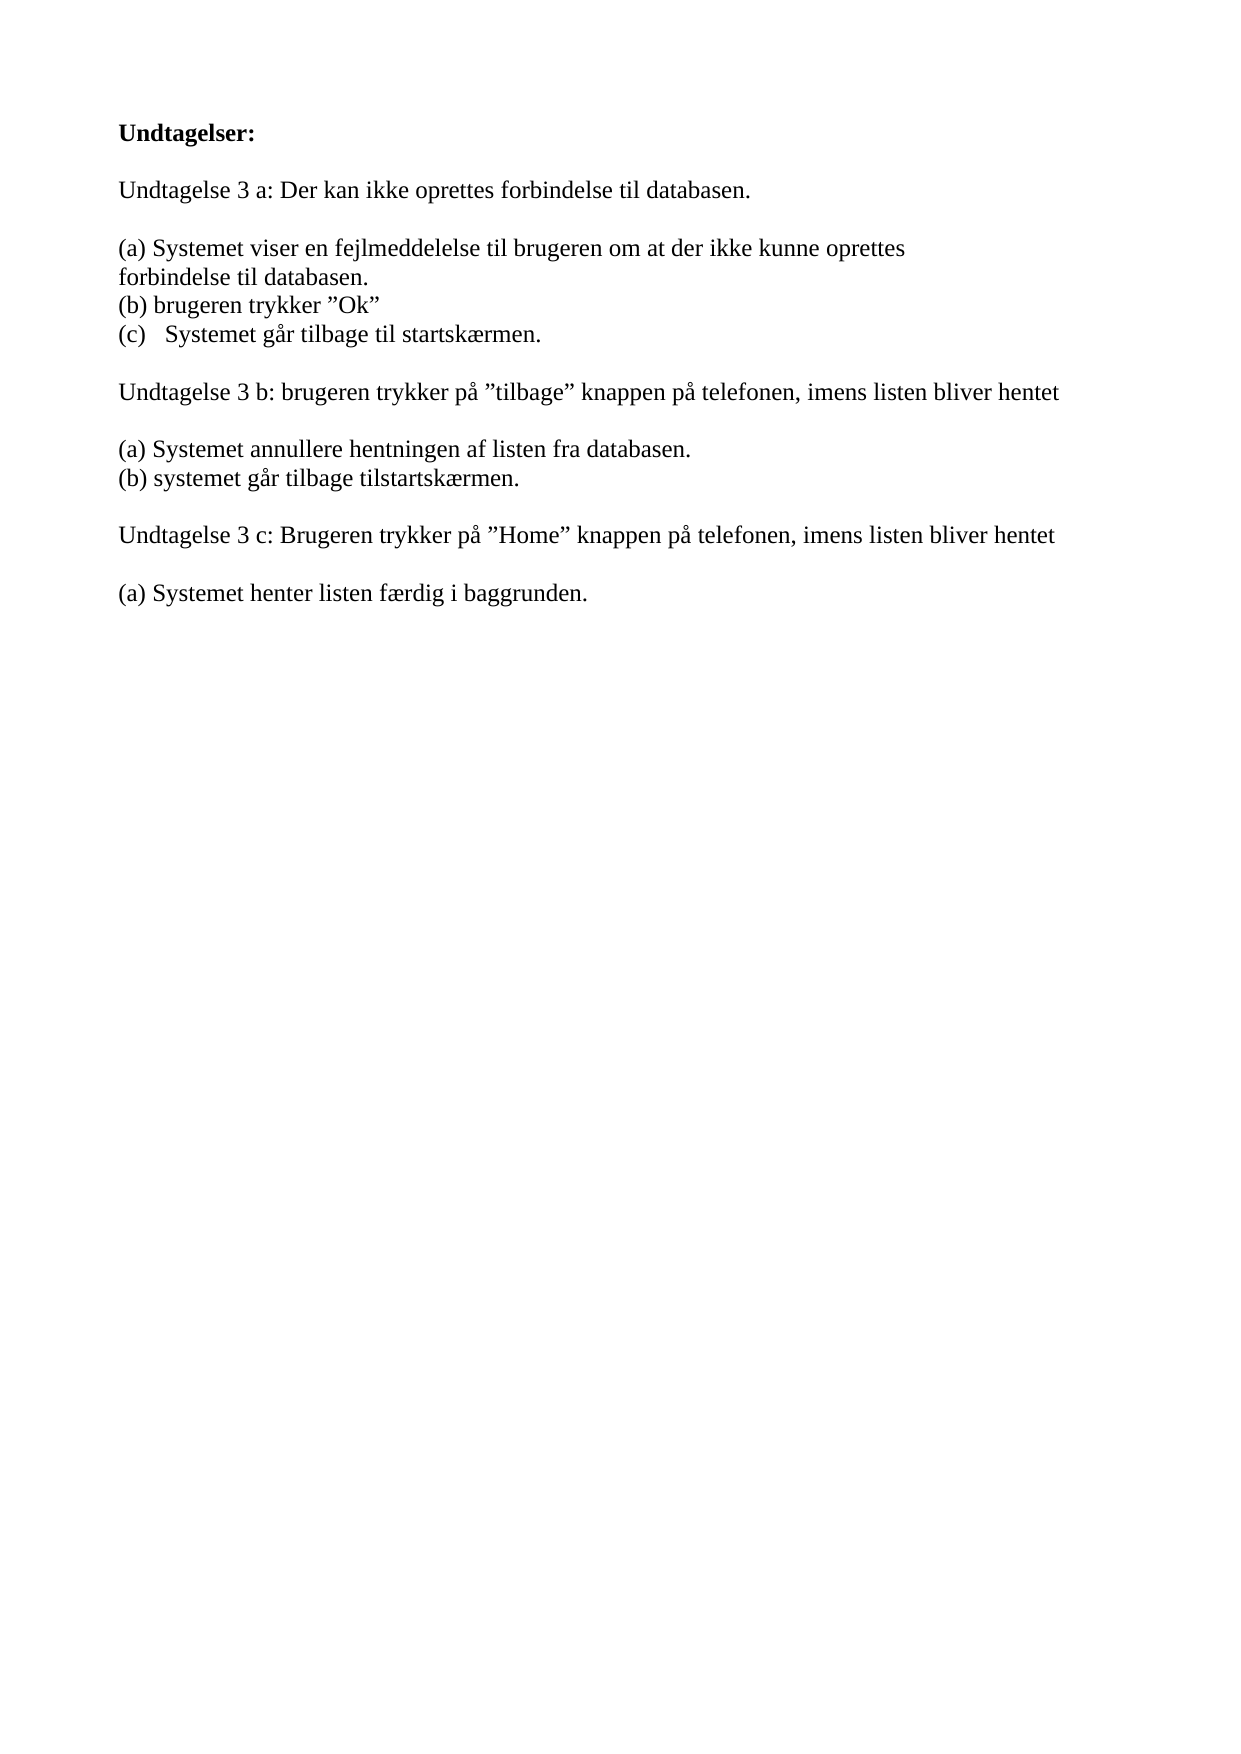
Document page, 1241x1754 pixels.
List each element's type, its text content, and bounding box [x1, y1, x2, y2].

text (a) Systemet viser en fejlmeddelelse til brugeren om at der ikke kunne oprettes forbindelse til databasen. [118, 233, 1122, 291]
text Undtagelse 3 b: brugeren trykker på ”tilbage” knappen på telefonen, imens listen bliver hentet [118, 377, 1122, 406]
text (b) systemet går tilbage tilstartskærmen. [118, 463, 1122, 492]
text (a) Systemet annullere hentningen af listen fra databasen. [118, 434, 1122, 463]
text Undtagelse 3 c: Brugeren trykker på ”Home” knappen på telefonen, imens listen bliver hentet [118, 521, 1122, 549]
text Undtagelse 3 a: Der kan ikke oprettes forbindelse til databasen. [118, 176, 1122, 204]
text Undtagelser: [118, 118, 1122, 147]
text (c) Systemet går tilbage til startskærmen. [118, 319, 1122, 348]
text (a) Systemet henter listen færdig i baggrunden. [118, 578, 1122, 607]
text (b) brugeren trykker ”Ok” [118, 291, 1122, 319]
